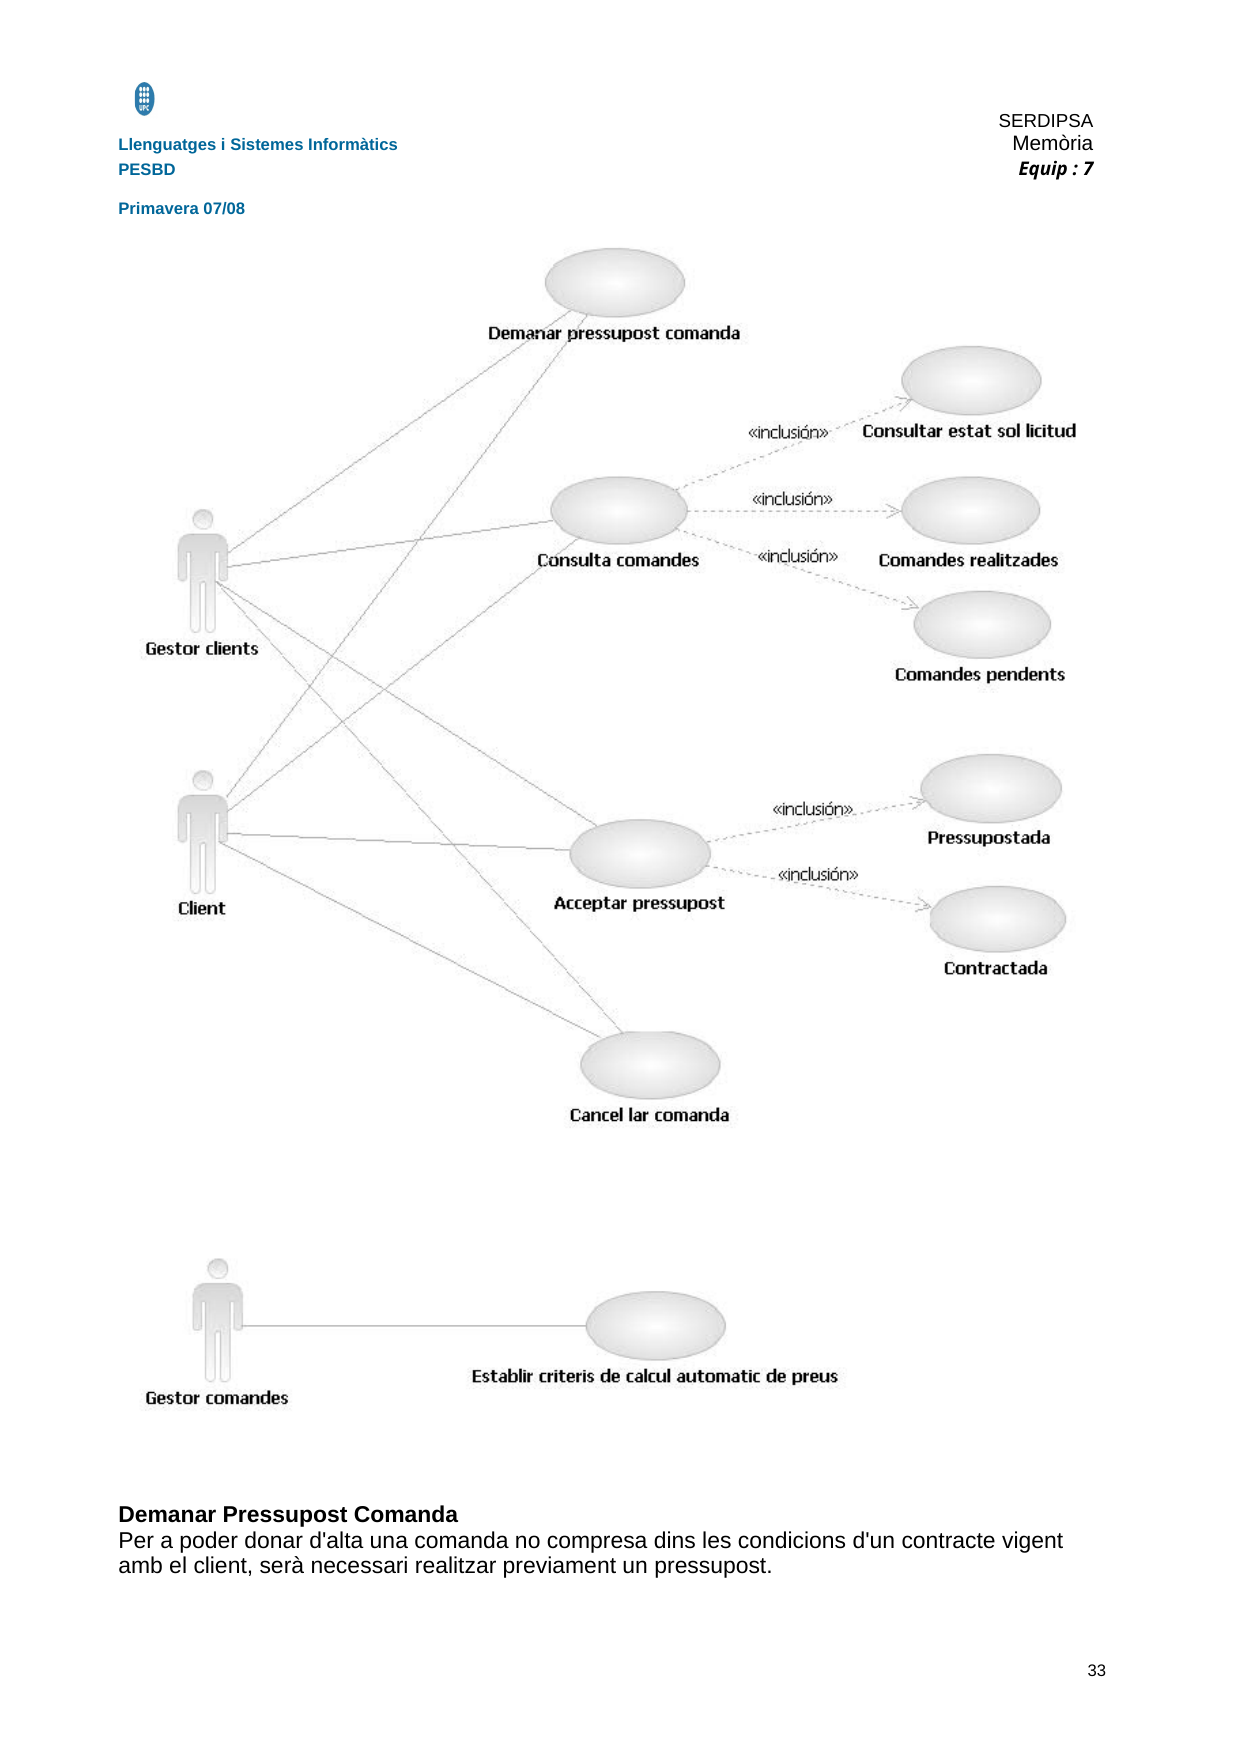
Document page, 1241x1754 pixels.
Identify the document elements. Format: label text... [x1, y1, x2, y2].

picture [118, 236, 1107, 1426]
text Per a poder donar d'alta una comanda no compresa dins les condicions d'un contracte vigent amb el client, serà necessari realitzar previament un pressupost. [118, 1527, 1106, 1578]
subtitle Demanar Pressupost Comanda [118, 1502, 1106, 1527]
